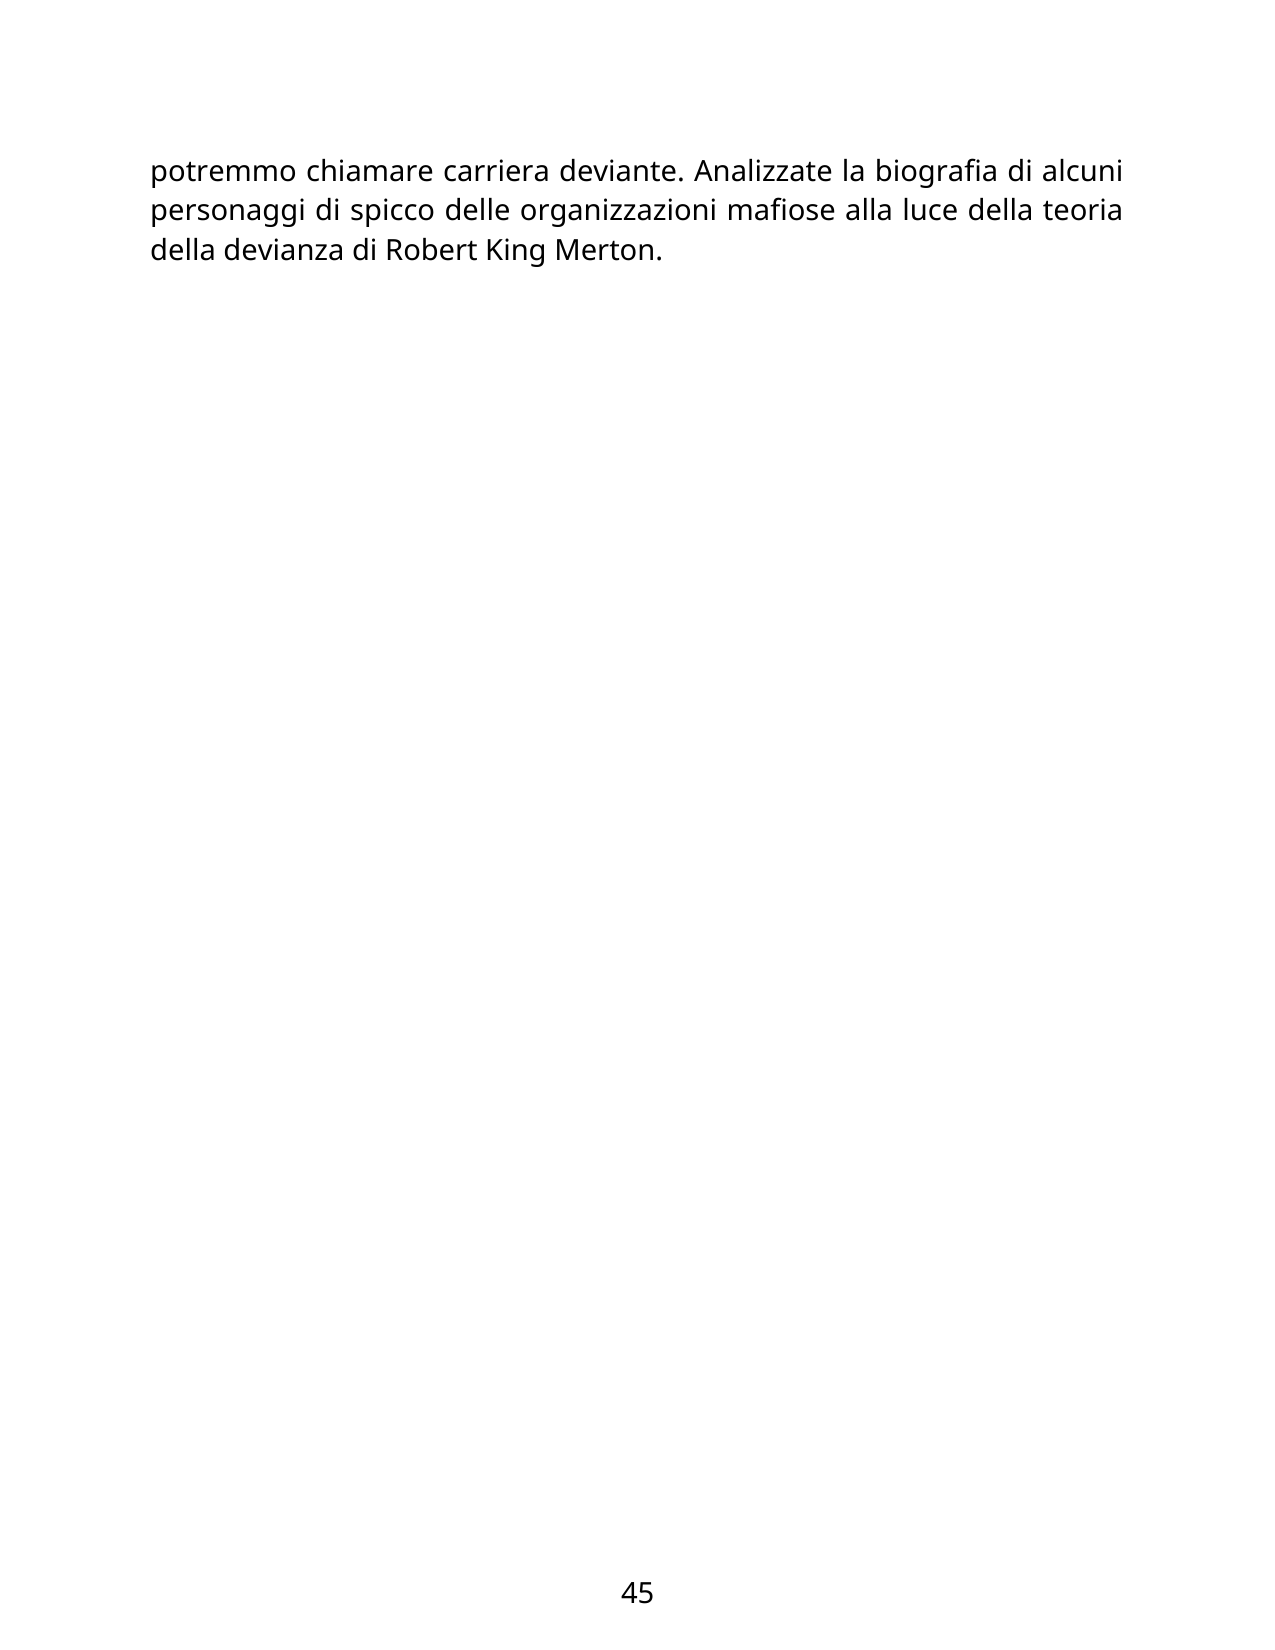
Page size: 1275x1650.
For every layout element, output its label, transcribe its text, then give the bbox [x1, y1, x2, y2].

text potremmo chiamare carriera deviante. Analizzate la biografia di alcuni personaggi di spicco delle organizzazioni mafiose alla luce della teoria della devianza di Robert King Merton. [150, 150, 1125, 269]
